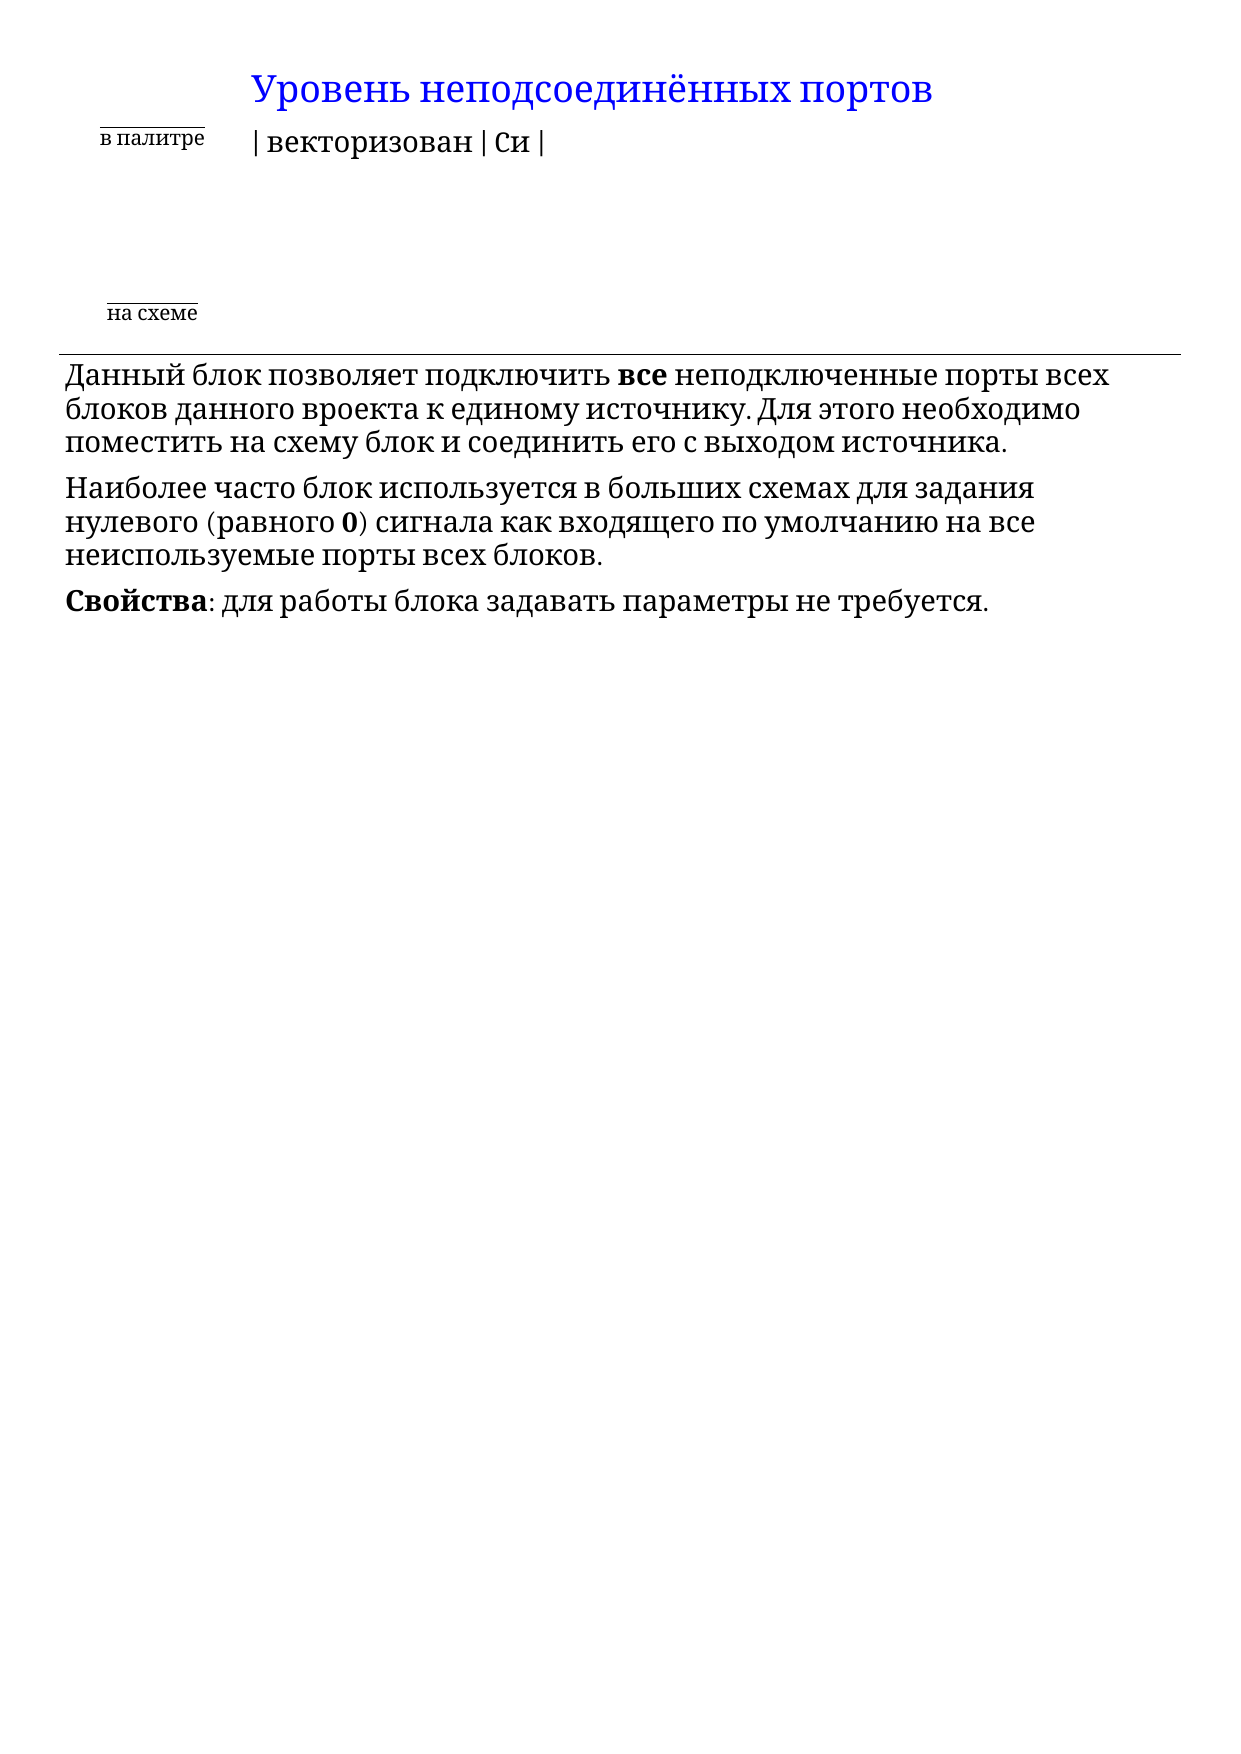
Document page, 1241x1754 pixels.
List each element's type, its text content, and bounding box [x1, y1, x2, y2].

table_header Уровень неподсоединённых портов [245, 59, 1181, 121]
table_cell [245, 178, 1181, 296]
table_cell на схеме [59, 296, 245, 353]
table_cell | векторизован | Cи | [245, 121, 1181, 178]
table_cell [245, 296, 1181, 353]
table_cell [59, 178, 245, 296]
table_cell в палитре [59, 121, 245, 178]
table_header [59, 59, 245, 121]
table_cell Данный блок позволяет подключить все неподключенные порты всех блоков данного вроекта к единому источнику. Для этого необходимо поместить на схему блок и соединить его с выходом источника. Наиболее часто блок используется в больших схемах для задания нулевого (равного 0) сигнала как входящего по умолчанию на все неиспользуемые порты всех блоков. Свойства: для работы блока задавать параметры не требуется. [59, 355, 1181, 637]
